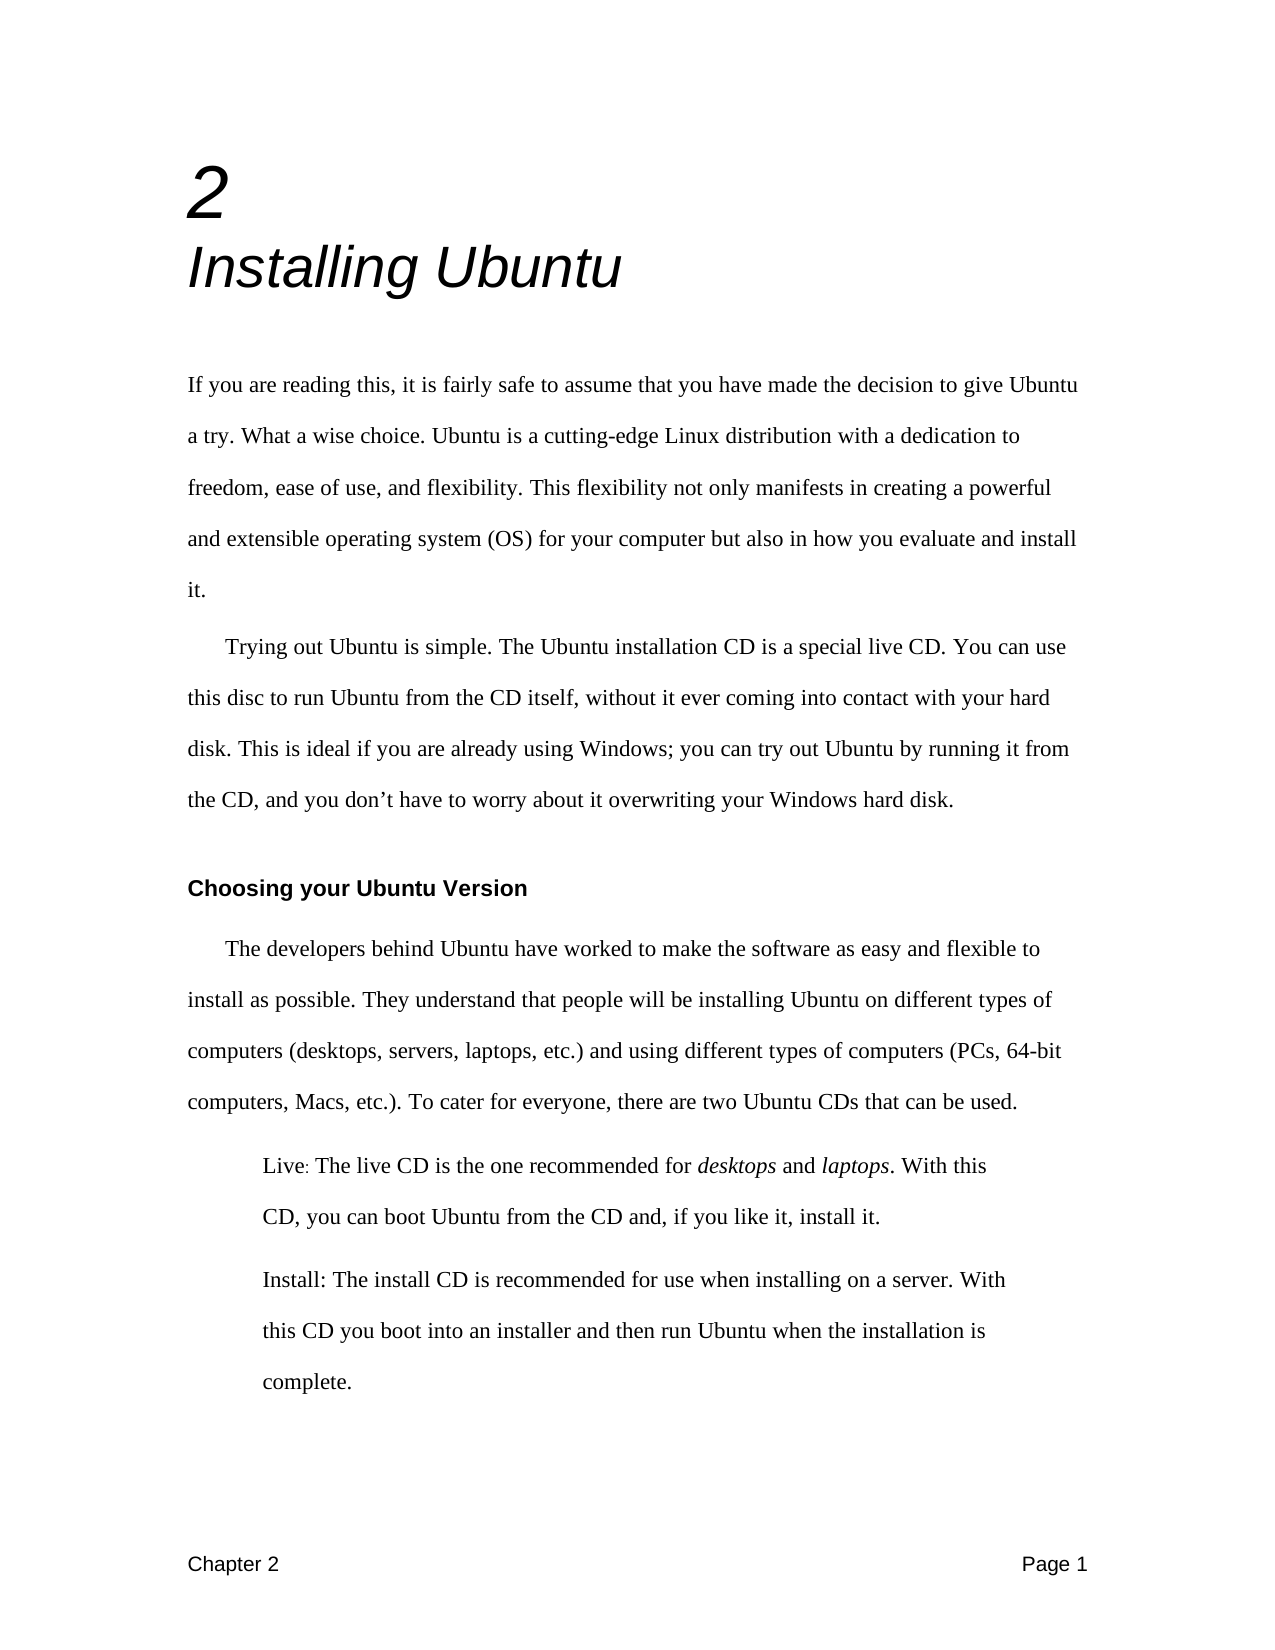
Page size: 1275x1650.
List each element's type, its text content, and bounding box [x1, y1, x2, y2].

text The developers behind Ubuntu have worked to make the software as easy and flexible to install as possible. They understand that people will be installing Ubuntu on different types of computers (desktops, servers, laptops, etc.) and using different types of computers (PCs, 64-bit computers, Macs, etc.). To cater for everyone, there are two Ubuntu CDs that can be used. [187, 936, 1087, 1114]
text If you are reading this, it is fairly safe to assume that you have made the decision to give Ubuntu a try. What a wise choice. Ubuntu is a cutting-edge Linux distribution with a dedication to freedom, ease of use, and flexibility. This flexibility not only manifests in creating a powerful and extensible operating system (OS) for your computer but also in how you evaluate and install it. [187, 372, 1087, 602]
text Installing Ubuntu [187, 234, 1012, 299]
text Live: The live CD is the one recommended for desktops and laptops. With this CD, you can boot Ubuntu from the CD and, if you like it, install it. [187, 1153, 1012, 1229]
text Trying out Ubuntu is simple. The Ubuntu installation CD is a special live CD. You can use this disc to run Ubuntu from the CD itself, without it ever coming into contact with your hard disk. This is ideal if you are already using Windows; you can try out Ubuntu by running it from the CD, and you don’t have to worry about it overwriting your Windows hard disk. [187, 634, 1087, 812]
text Install: The install CD is recommended for use when installing on a server. With this CD you boot into an installer and then run Ubuntu when the installation is complete. [187, 1267, 1012, 1395]
text Choosing your Ubuntu Version [187, 876, 1087, 902]
text 2 [187, 150, 862, 234]
